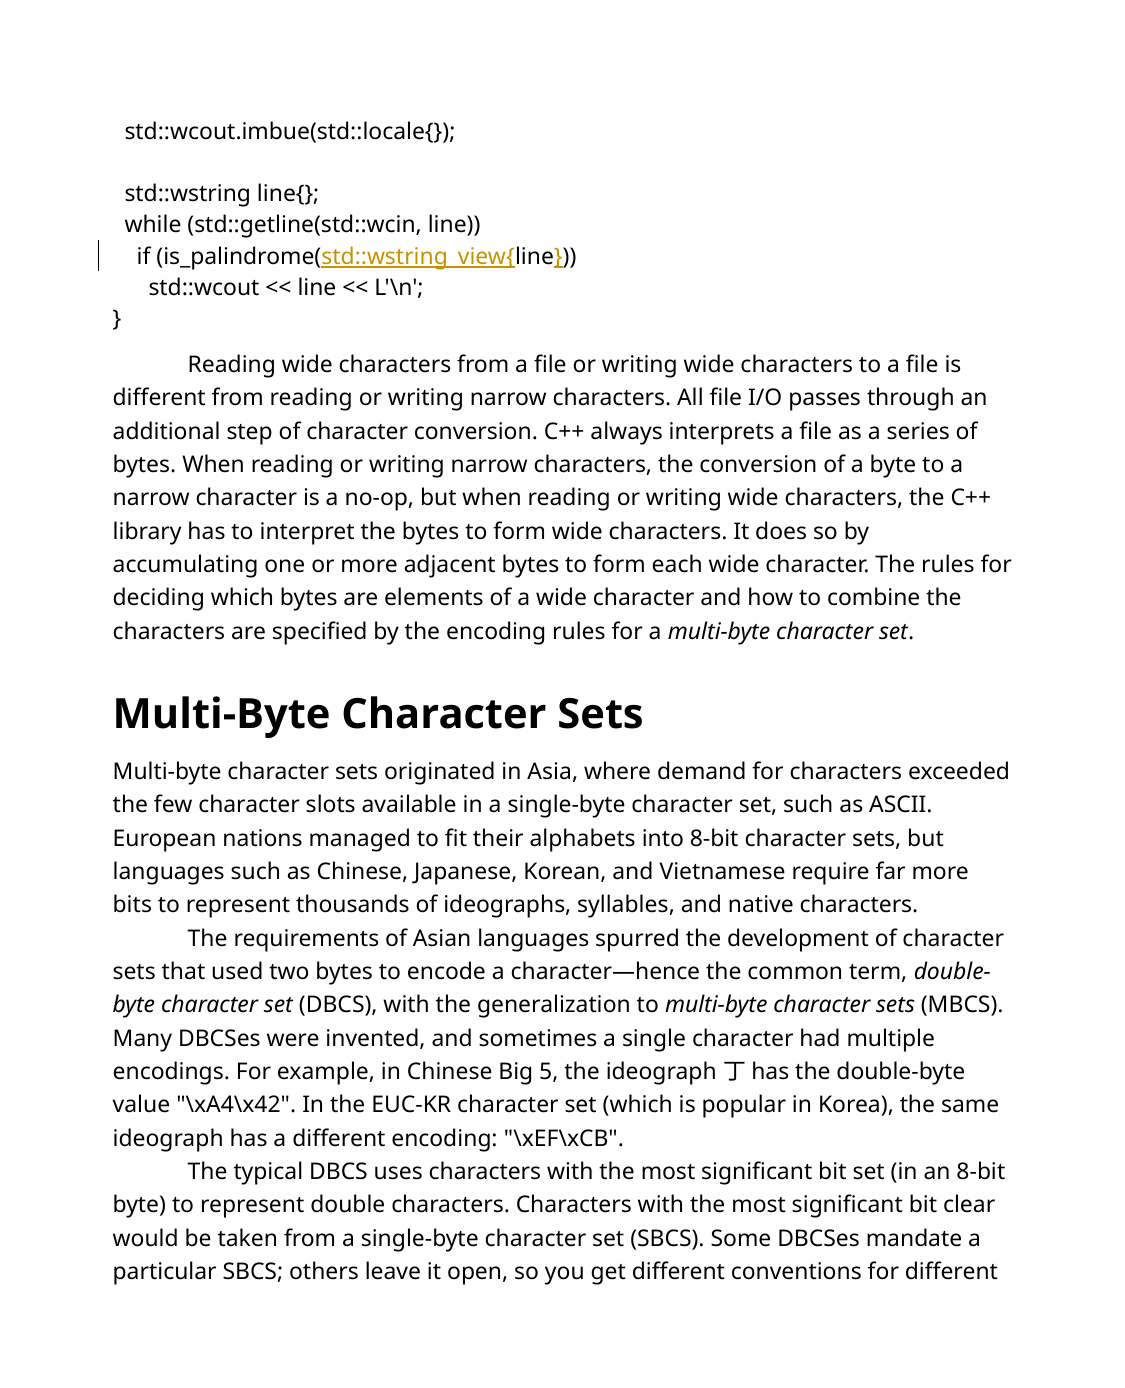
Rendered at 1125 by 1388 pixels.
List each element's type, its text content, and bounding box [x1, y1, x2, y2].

text std::wcout.imbue(std::locale{}); [112, 115, 1012, 146]
text std::wstring line{}; [112, 177, 1012, 208]
text } [112, 302, 1012, 333]
text while (std::getline(std::wcin, line)) [112, 208, 1012, 240]
text if (is_palindrome(std::wstring_view{line})) [112, 240, 1012, 271]
text The typical DBCS uses characters with the most significant bit set (in an 8-bit byte) to represent double characters. Characters with the most significant bit clear would be taken from a single-byte character set (SBCS). Some DBCSes mandate a particular SBCS; others leave it open, so you get different conventions for different [112, 1153, 1012, 1286]
text Reading wide characters from a file or writing wide characters to a file is different from reading or writing narrow characters. All file I/O passes through an additional step of character conversion. C++ always interprets a file as a series of bytes. When reading or writing narrow characters, the conversion of a byte to a narrow character is a no-op, but when reading or writing wide characters, the C++ library has to interpret the bytes to form wide characters. It does so by accumulating one or more adjacent bytes to form each wide character. The rules for deciding which bytes are elements of a wide character and how to combine the characters are specified by the encoding rules for a multi-byte character set. [112, 346, 1012, 646]
text Multi-byte character sets originated in Asia, where demand for characters exceeded the few character slots available in a single-byte character set, such as ASCII. European nations managed to fit their alphabets into 8-bit character sets, but languages such as Chinese, Japanese, Korean, and Vietnamese require far more bits to represent thousands of ideographs, syllables, and native characters. [112, 753, 1012, 919]
text The requirements of Asian languages spurred the development of character sets that used two bytes to encode a character—hence the common term, double-byte character set (DBCS), with the generalization to multi-byte character sets (MBCS). Many DBCSes were invented, and sometimes a single character had multiple encodings. For example, in Chinese Big 5, the ideograph 丁 has the double-byte value "\xA4\x42". In the EUC-KR character set (which is popular in Korea), the same ideograph has a different encoding: "\xEF\xCB". [112, 919, 1012, 1153]
text std::wcout << line << L'\n'; [112, 271, 1012, 302]
subtitle Multi-Byte Character Sets [112, 683, 1012, 740]
